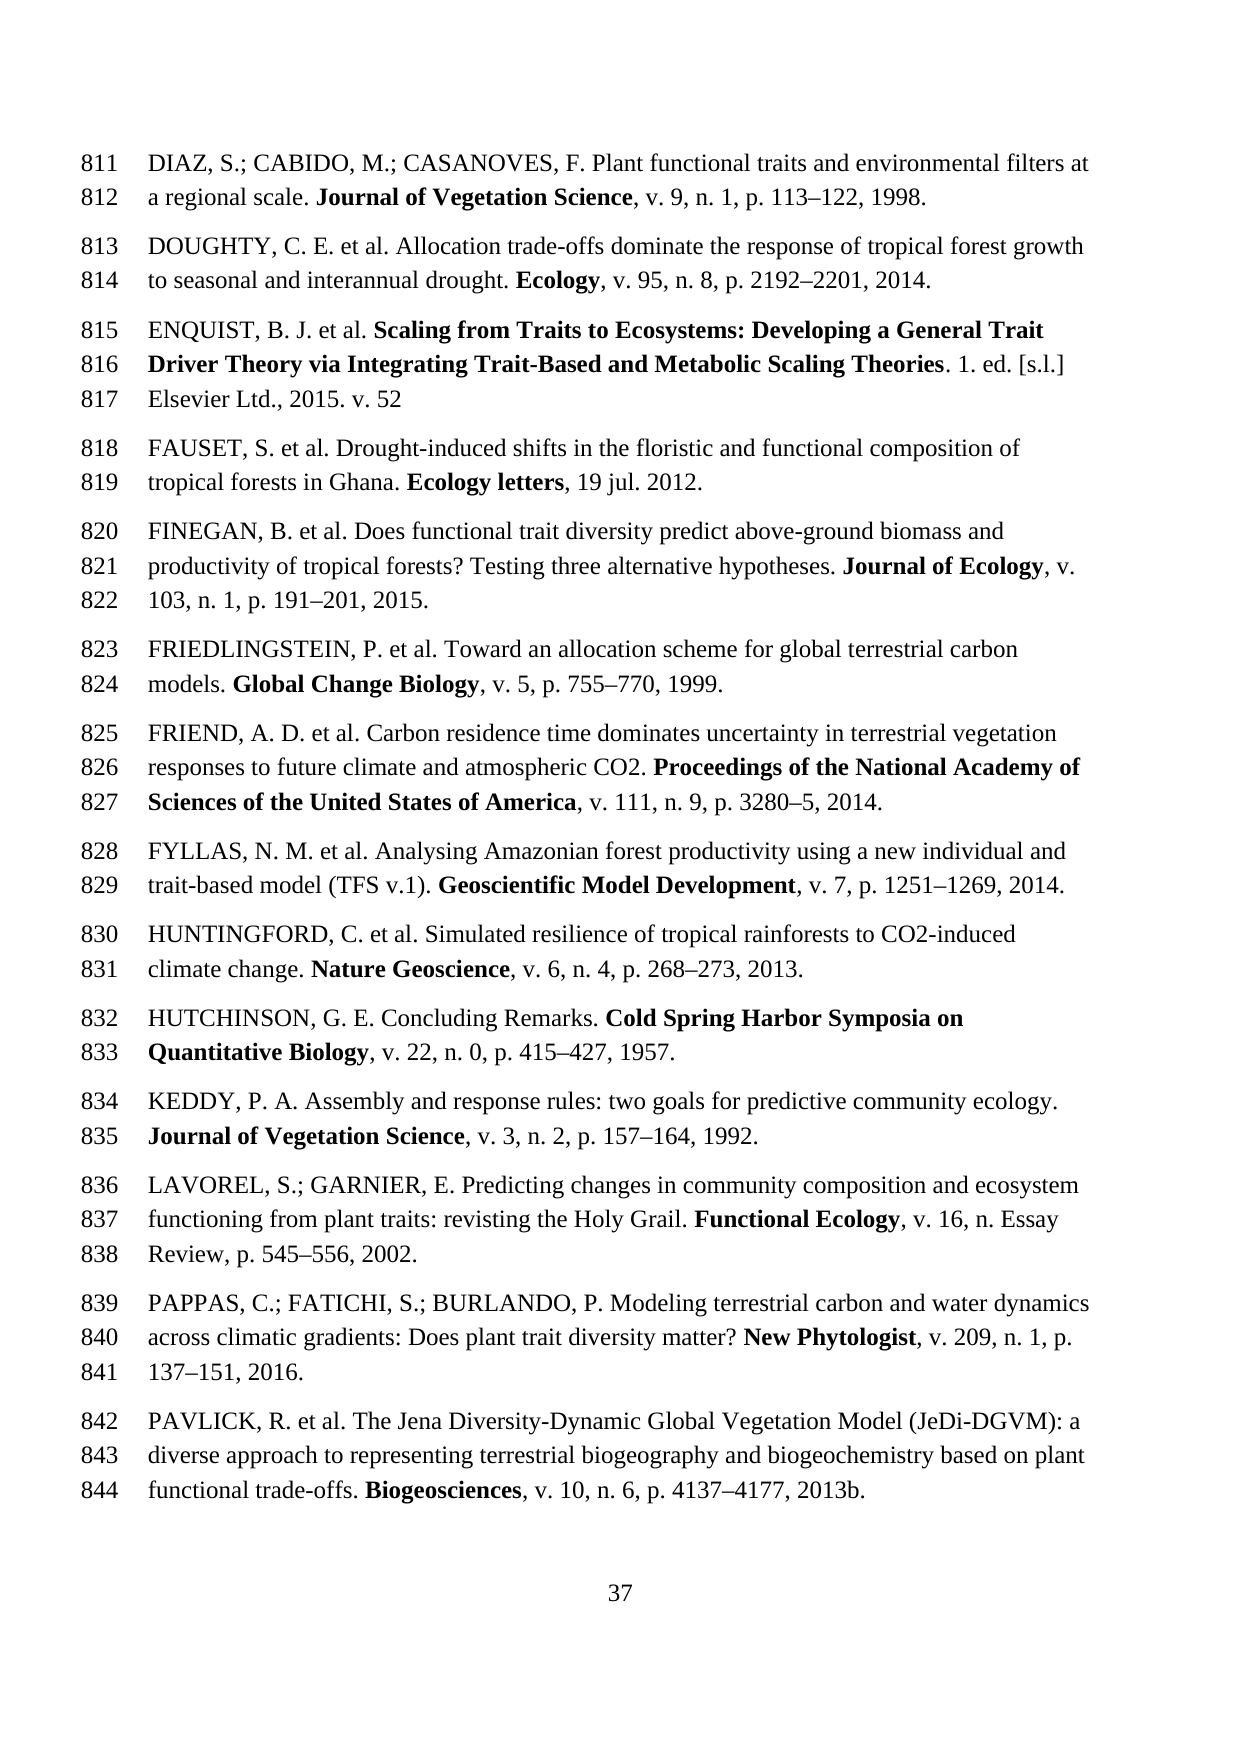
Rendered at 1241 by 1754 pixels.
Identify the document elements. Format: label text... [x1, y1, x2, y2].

text FAUSET, S. et al. Drought-induced shifts in the floristic and functional composition of tropical forests in Ghana. Ecology letters, 19 jul. 2012. [148, 433, 1093, 496]
text HUNTINGFORD, C. et al. Simulated resilience of tropical rainforests to CO2-induced climate change. Nature Geoscience, v. 6, n. 4, p. 268–273, 2013. [148, 919, 1093, 983]
text KEDDY, P. A. Assembly and response rules: two goals for predictive community ecology. Journal of Vegetation Science, v. 3, n. 2, p. 157–164, 1992. [148, 1086, 1093, 1150]
text FYLLAS, N. M. et al. Analysing Amazonian forest productivity using a new individual and trait-based model (TFS v.1). Geoscientific Model Development, v. 7, p. 1251–1269, 2014. [148, 836, 1093, 899]
text HUTCHINSON, G. E. Concluding Remarks. Cold Spring Harbor Symposia on Quantitative Biology, v. 22, n. 0, p. 415–427, 1957. [148, 1003, 1093, 1066]
text PAPPAS, C.; FATICHI, S.; BURLANDO, P. Modeling terrestrial carbon and water dynamics across climatic gradients: Does plant trait diversity matter? New Phytologist, v. 209, n. 1, p. 137–151, 2016. [148, 1288, 1093, 1386]
text LAVOREL, S.; GARNIER, E. Predicting changes in community composition and ecosystem functioning from plant traits: revisting the Holy Grail. Functional Ecology, v. 16, n. Essay Review, p. 545–556, 2002. [148, 1170, 1093, 1268]
text ENQUIST, B. J. et al. Scaling from Traits to Ecosystems: Developing a General Trait Driver Theory via Integrating Trait-Based and Metabolic Scaling Theories. 1. ed. [s.l.] Elsevier Ltd., 2015. v. 52 [148, 315, 1093, 412]
text FINEGAN, B. et al. Does functional trait diversity predict above-ground biomass and productivity of tropical forests? Testing three alternative hypotheses. Journal of Ecology, v. 103, n. 1, p. 191–201, 2015. [148, 516, 1093, 614]
text PAVLICK, R. et al. The Jena Diversity-Dynamic Global Vegetation Model (JeDi-DGVM): a diverse approach to representing terrestrial biogeography and biogeochemistry based on plant functional trade-offs. Biogeosciences, v. 10, n. 6, p. 4137–4177, 2013b. [148, 1406, 1093, 1504]
text DIAZ, S.; CABIDO, M.; CASANOVES, F. Plant functional traits and environmental filters at a regional scale. Journal of Vegetation Science, v. 9, n. 1, p. 113–122, 1998. [148, 148, 1093, 211]
text DOUGHTY, C. E. et al. Allocation trade-offs dominate the response of tropical forest growth to seasonal and interannual drought. Ecology, v. 95, n. 8, p. 2192–2201, 2014. [148, 231, 1093, 294]
text FRIEDLINGSTEIN, P. et al. Toward an allocation scheme for global terrestrial carbon models. Global Change Biology, v. 5, p. 755–770, 1999. [148, 634, 1093, 697]
text FRIEND, A. D. et al. Carbon residence time dominates uncertainty in terrestrial vegetation responses to future climate and atmospheric CO2. Proceedings of the National Academy of Sciences of the United States of America, v. 111, n. 9, p. 3280–5, 2014. [148, 718, 1093, 816]
